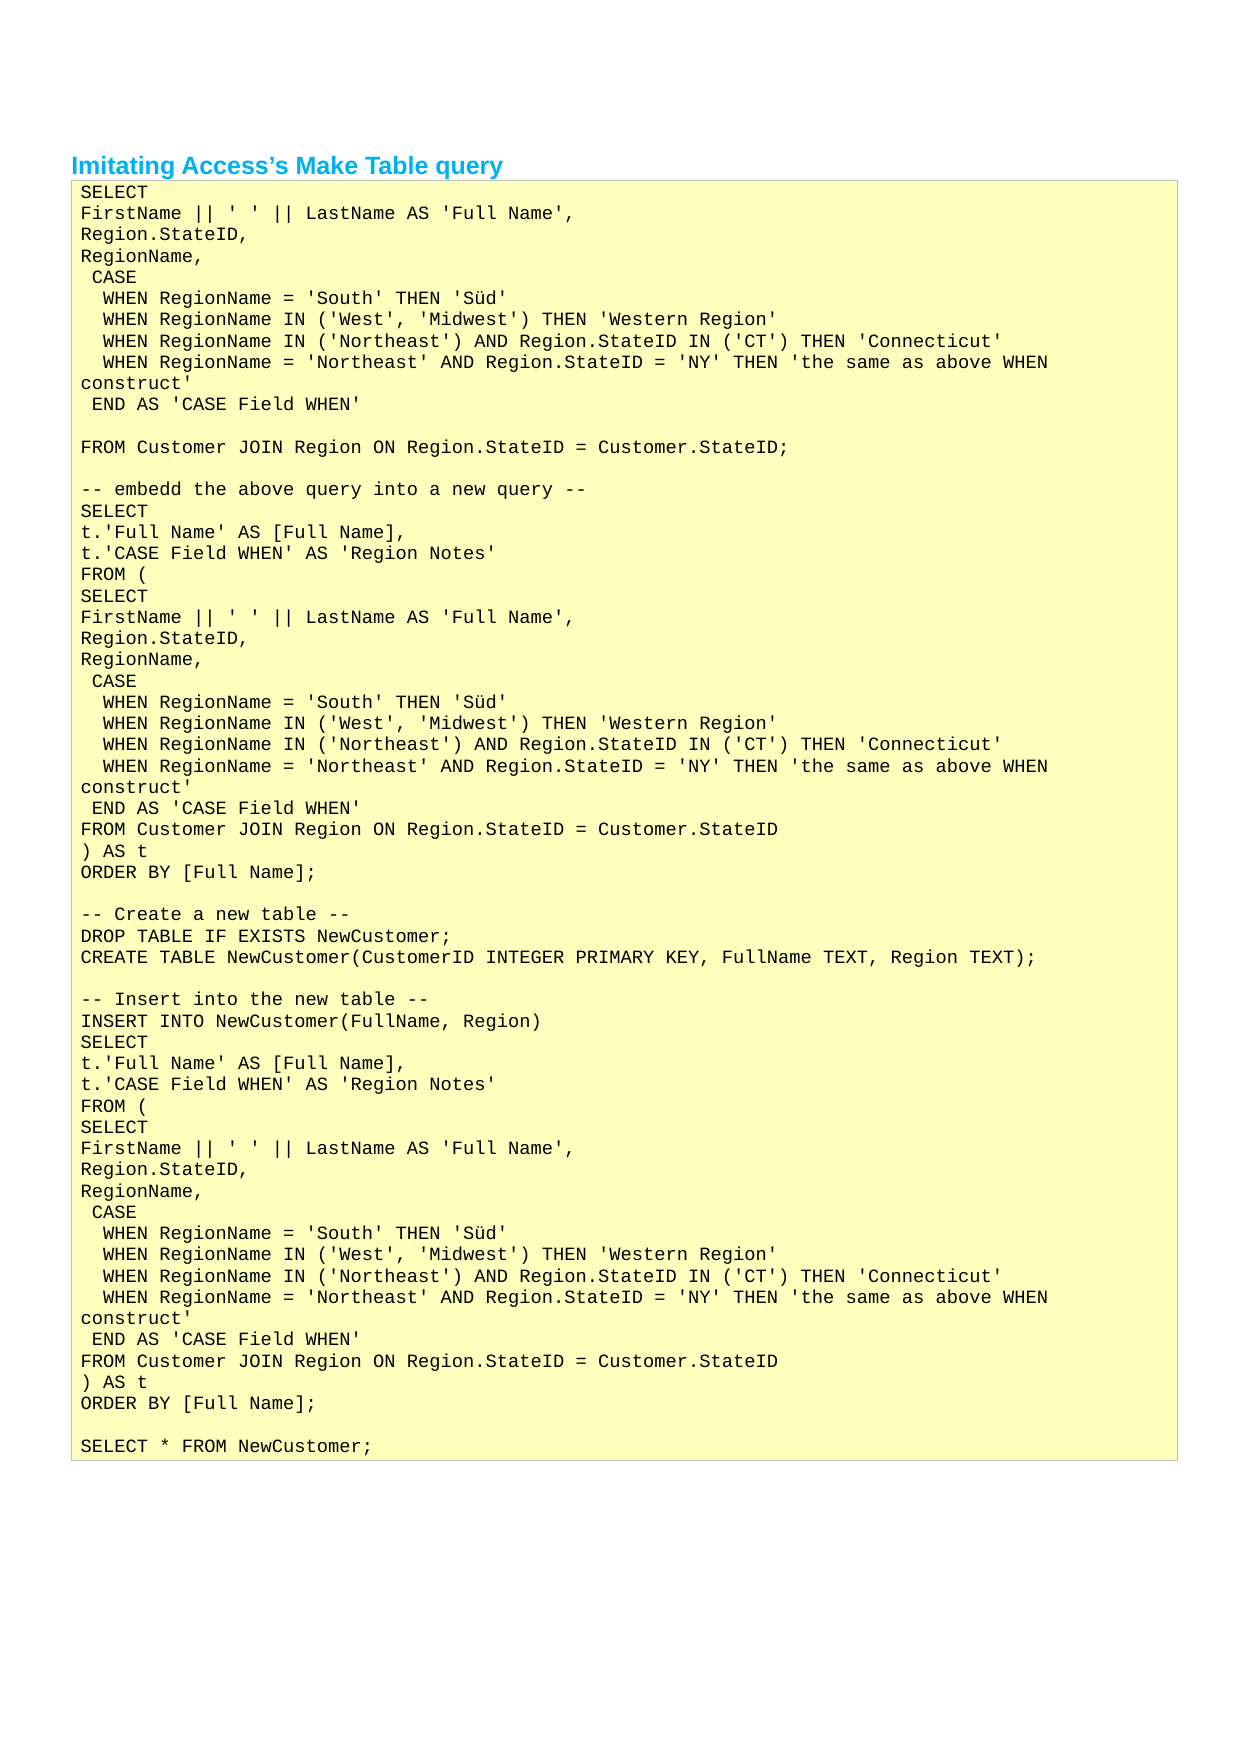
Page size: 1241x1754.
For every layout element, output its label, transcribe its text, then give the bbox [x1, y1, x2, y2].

text WHEN RegionName = 'South' THEN 'Süd' [72, 286, 1177, 307]
text -- Create a new table -- [72, 902, 1177, 923]
text WHEN RegionName = 'South' THEN 'Süd' [72, 689, 1177, 711]
text CASE [72, 264, 1177, 286]
text FROM Customer JOIN Region ON Region.StateID = Customer.StateID [72, 817, 1177, 838]
text FirstName || ' ' || LastName AS 'Full Name', [72, 1136, 1177, 1157]
text FirstName || ' ' || LastName AS 'Full Name', [72, 604, 1177, 626]
text ORDER BY [Full Name]; [72, 1391, 1177, 1412]
text t.'CASE Field WHEN' AS 'Region Notes' [72, 541, 1177, 562]
text SELECT * FROM NewCustomer; [72, 1433, 1177, 1460]
text CASE [72, 1199, 1177, 1221]
text RegionName, [72, 647, 1177, 668]
text SELECT [72, 583, 1177, 604]
text WHEN RegionName IN ('Northeast') AND Region.StateID IN ('CT') THEN 'Connecticut' [72, 1263, 1177, 1284]
text t.'Full Name' AS [Full Name], [72, 519, 1177, 541]
text FROM ( [72, 562, 1177, 583]
text INSERT INTO NewCustomer(FullName, Region) [72, 1008, 1177, 1029]
text Region.StateID, [72, 222, 1177, 243]
text ORDER BY [Full Name]; [72, 859, 1177, 881]
text WHEN RegionName IN ('West', 'Midwest') THEN 'Western Region' [72, 1242, 1177, 1263]
text WHEN RegionName IN ('Northeast') AND Region.StateID IN ('CT') THEN 'Connecticut' [72, 328, 1177, 349]
text CASE [72, 668, 1177, 689]
text t.'Full Name' AS [Full Name], [72, 1051, 1177, 1072]
text RegionName, [72, 1178, 1177, 1199]
text DROP TABLE IF EXISTS NewCustomer; [72, 923, 1177, 944]
text WHEN RegionName IN ('West', 'Midwest') THEN 'Western Region' [72, 711, 1177, 732]
text SELECT [72, 181, 1177, 201]
text t.'CASE Field WHEN' AS 'Region Notes' [72, 1072, 1177, 1093]
text FROM Customer JOIN Region ON Region.StateID = Customer.StateID [72, 1348, 1177, 1369]
text SELECT [72, 1114, 1177, 1136]
text SELECT [72, 1029, 1177, 1051]
text -- Insert into the new table -- [72, 987, 1177, 1008]
text END AS 'CASE Field WHEN' [72, 796, 1177, 817]
text FROM Customer JOIN Region ON Region.StateID = Customer.StateID; [72, 434, 1177, 456]
text WHEN RegionName IN ('Northeast') AND Region.StateID IN ('CT') THEN 'Connecticut' [72, 732, 1177, 753]
text WHEN RegionName = 'Northeast' AND Region.StateID = 'NY' THEN 'the same as above WHEN construct' [72, 349, 1177, 392]
text RegionName, [72, 243, 1177, 264]
text Region.StateID, [72, 1157, 1177, 1178]
text -- embedd the above query into a new query -- [72, 477, 1177, 498]
text FROM ( [72, 1093, 1177, 1114]
text CREATE TABLE NewCustomer(CustomerID INTEGER PRIMARY KEY, FullName TEXT, Region TEXT); [72, 944, 1177, 966]
text WHEN RegionName = 'Northeast' AND Region.StateID = 'NY' THEN 'the same as above WHEN construct' [72, 753, 1177, 796]
text WHEN RegionName = 'South' THEN 'Süd' [72, 1221, 1177, 1242]
text FirstName || ' ' || LastName AS 'Full Name', [72, 201, 1177, 222]
text ) AS t [72, 1369, 1177, 1391]
text END AS 'CASE Field WHEN' [72, 1327, 1177, 1348]
text Region.StateID, [72, 626, 1177, 647]
text WHEN RegionName IN ('West', 'Midwest') THEN 'Western Region' [72, 307, 1177, 328]
title Imitating Access’s Make Table query [71, 151, 1178, 179]
text SELECT [72, 498, 1177, 519]
text END AS 'CASE Field WHEN' [72, 392, 1177, 413]
text WHEN RegionName = 'Northeast' AND Region.StateID = 'NY' THEN 'the same as above WHEN construct' [72, 1284, 1177, 1327]
text ) AS t [72, 838, 1177, 859]
